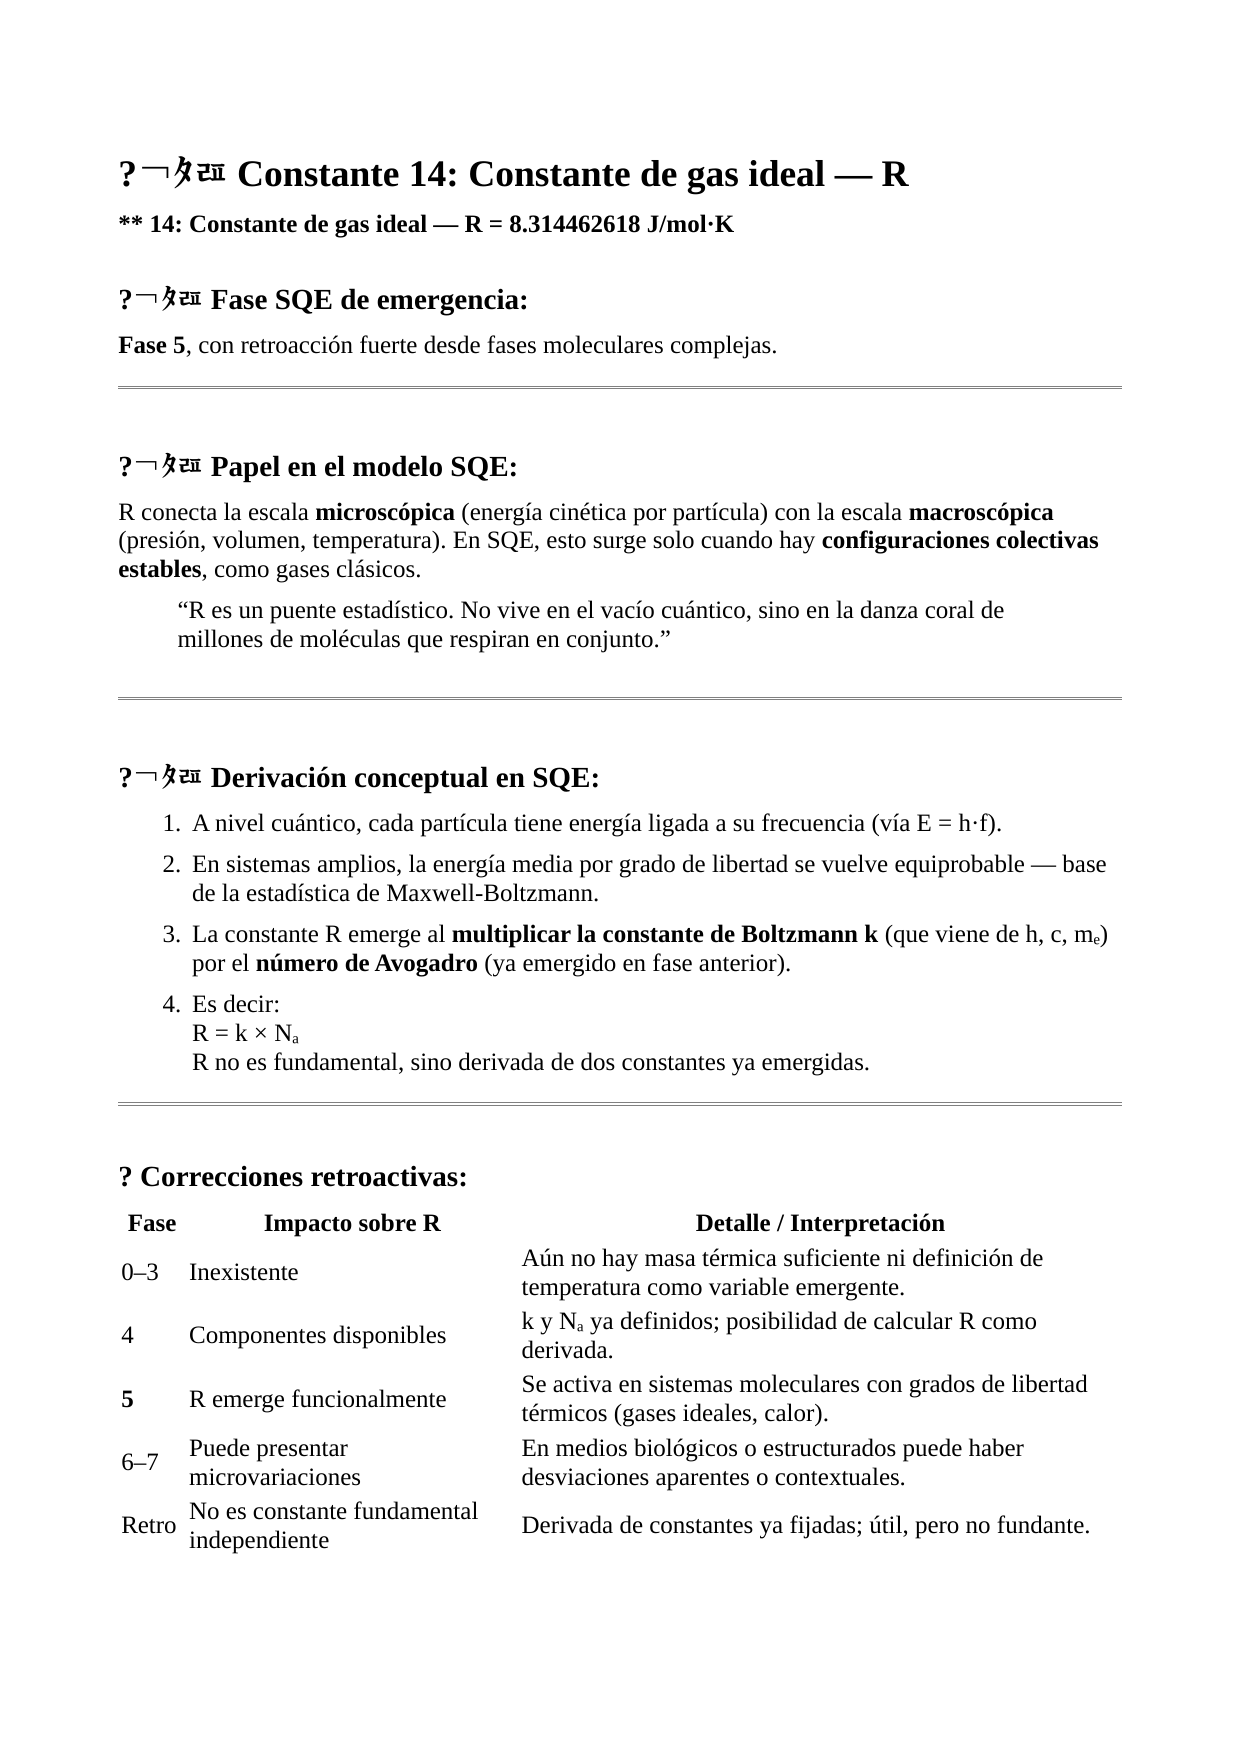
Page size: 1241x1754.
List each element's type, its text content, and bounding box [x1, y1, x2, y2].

table_cell k y Nₐ ya definidos; posibilidad de calcular R como derivada. [519, 1303, 1122, 1367]
table_cell Puede presentar microvariaciones [186, 1430, 518, 1493]
table_cell 5 [118, 1367, 186, 1430]
text R conecta la escala microscópica (energía cinética por partícula) con la escala macroscópica (presión, volumen, temperatura). En SQE, esto surge solo cuando hay configuraciones colectivas estables, como gases clásicos. [118, 497, 1122, 583]
subtitle ? Correcciones retroactivas: [118, 1159, 1122, 1193]
table_cell Aún no hay masa térmica suficiente ni definición de temperatura como variable emergente. [519, 1240, 1122, 1303]
subtitle ?￢ﾀﾯFase SQE de emergencia: [118, 276, 1122, 318]
table_cell Derivada de constantes ya fijadas; útil, pero no fundante. [519, 1493, 1122, 1557]
table_header Impacto sobre R [186, 1205, 518, 1240]
table_cell Componentes disponibles [186, 1303, 518, 1367]
text “R es un puente estadístico. No vive en el vacío cuántico, sino en la danza coral de millones de moléculas que respiran en conjunto.” [177, 596, 1063, 653]
table_header Fase [118, 1205, 186, 1240]
list A nivel cuántico, cada partícula tiene energía ligada a su frecuencia (vía E = h·f). [162, 808, 1122, 837]
list En sistemas amplios, la energía media por grado de libertad se vuelve equiprobable — base de la estadística de Maxwell-Boltzmann. [162, 849, 1122, 907]
subtitle ?￢ﾀﾯConstante 14: Constante de gas ideal — R [118, 143, 1122, 197]
text Fase 5, con retroacción fuerte desde fases moleculares complejas. [118, 330, 1122, 359]
table_cell En medios biológicos o estructurados puede haber desviaciones aparentes o contextuales. [519, 1430, 1122, 1493]
subtitle ?￢ﾀﾯDerivación conceptual en SQE: [118, 754, 1122, 796]
table_cell R emerge funcionalmente [186, 1367, 518, 1430]
list Es decir: R = k × Nₐ R no es fundamental, sino derivada de dos constantes ya emergidas. [162, 989, 1122, 1076]
list La constante R emerge al multiplicar la constante de Boltzmann k (que viene de h, c, mₑ) por el número de Avogadro (ya emergido en fase anterior). [162, 919, 1122, 977]
text ** 14: Constante de gas ideal — R = 8.314462618 J/mol·K [118, 209, 1122, 238]
table_cell No es constante fundamental independiente [186, 1493, 518, 1557]
table_cell Inexistente [186, 1240, 518, 1303]
table_cell 6–7 [118, 1430, 186, 1493]
subtitle ?￢ﾀﾯPapel en el modelo SQE: [118, 442, 1122, 484]
table_cell 0–3 [118, 1240, 186, 1303]
table_header Detalle / Interpretación [519, 1205, 1122, 1240]
table_cell Retro [118, 1493, 186, 1557]
table_cell 4 [118, 1303, 186, 1367]
table_cell Se activa en sistemas moleculares con grados de libertad térmicos (gases ideales, calor). [519, 1367, 1122, 1430]
